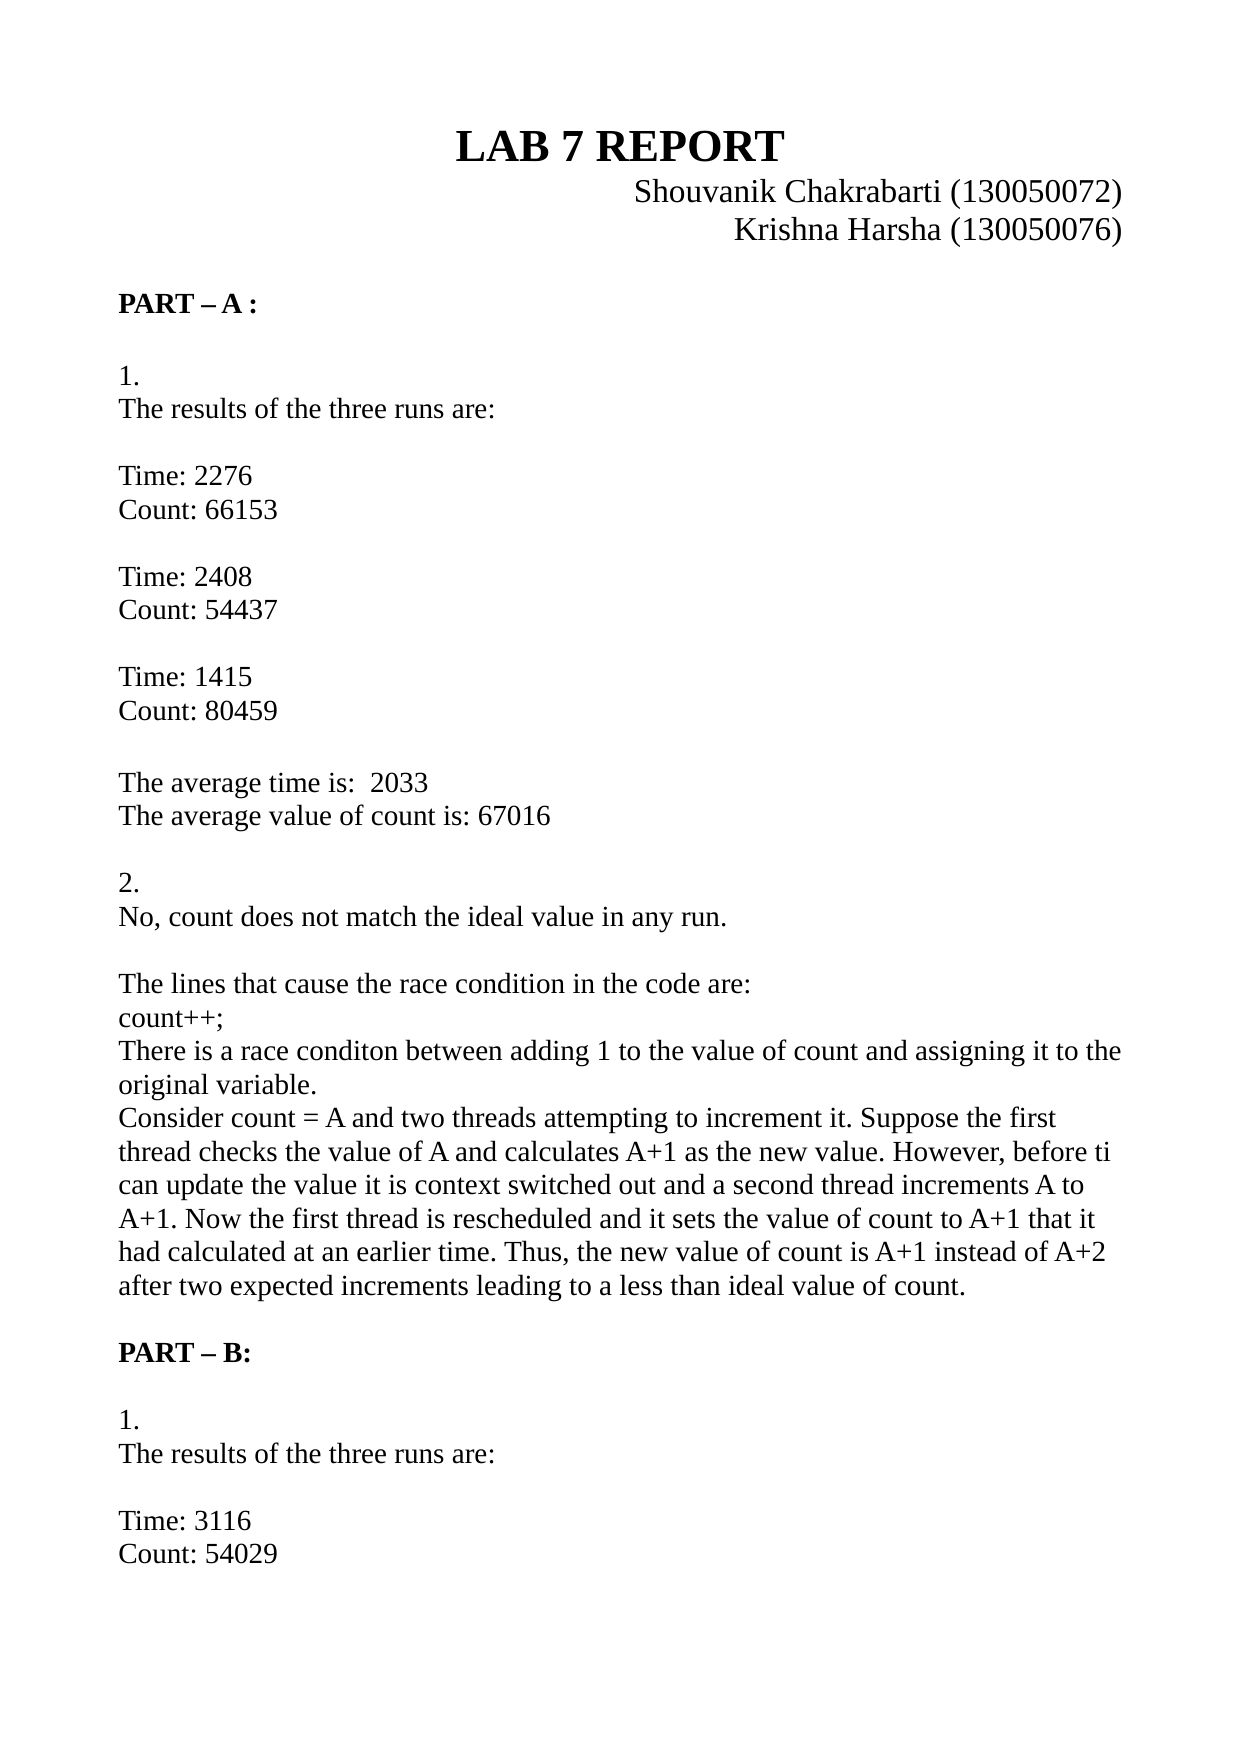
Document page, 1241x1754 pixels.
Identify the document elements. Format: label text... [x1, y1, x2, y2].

text Count: 54029 [118, 1536, 1122, 1570]
text The results of the three runs are: [118, 1436, 1122, 1469]
text Time: 2276 [118, 458, 1122, 492]
text Shouvanik Chakrabarti (130050072) [118, 171, 1122, 209]
text Krishna Harsha (130050076) [118, 209, 1122, 247]
text Time: 3116 [118, 1503, 1122, 1536]
text Time: 1415 [118, 659, 1122, 693]
text The average value of count is: 67016 [118, 798, 1122, 832]
text 1. [118, 1402, 1122, 1436]
text Count: 66153 [118, 492, 1122, 525]
text Time: 2408 [118, 559, 1122, 592]
text 1. [118, 358, 1122, 391]
text PART – B: [118, 1335, 1122, 1369]
text The average time is: 2033 [118, 765, 1122, 798]
text No, count does not match the ideal value in any run. [118, 899, 1122, 933]
text PART – A : [118, 286, 1122, 319]
text count++; [118, 1000, 1122, 1033]
text Count: 54437 [118, 592, 1122, 626]
text Consider count = A and two threads attempting to increment it. Suppose the first thread checks the value of A and calculates A+1 as the new value. However, before ti can update the value it is context switched out and a second thread increments A to A+1. Now the first thread is rescheduled and it sets the value of count to A+1 that it had calculated at an earlier time. Thus, the new value of count is A+1 instead of A+2 after two expected increments leading to a less than ideal value of count. [118, 1100, 1122, 1302]
text The results of the three runs are: [118, 391, 1122, 425]
text There is a race conditon between adding 1 to the value of count and assigning it to the original variable. [118, 1033, 1122, 1100]
text LAB 7 REPORT [118, 118, 1122, 171]
text The lines that cause the race condition in the code are: [118, 966, 1122, 1000]
text 2. [118, 866, 1122, 899]
text Count: 80459 [118, 693, 1122, 727]
